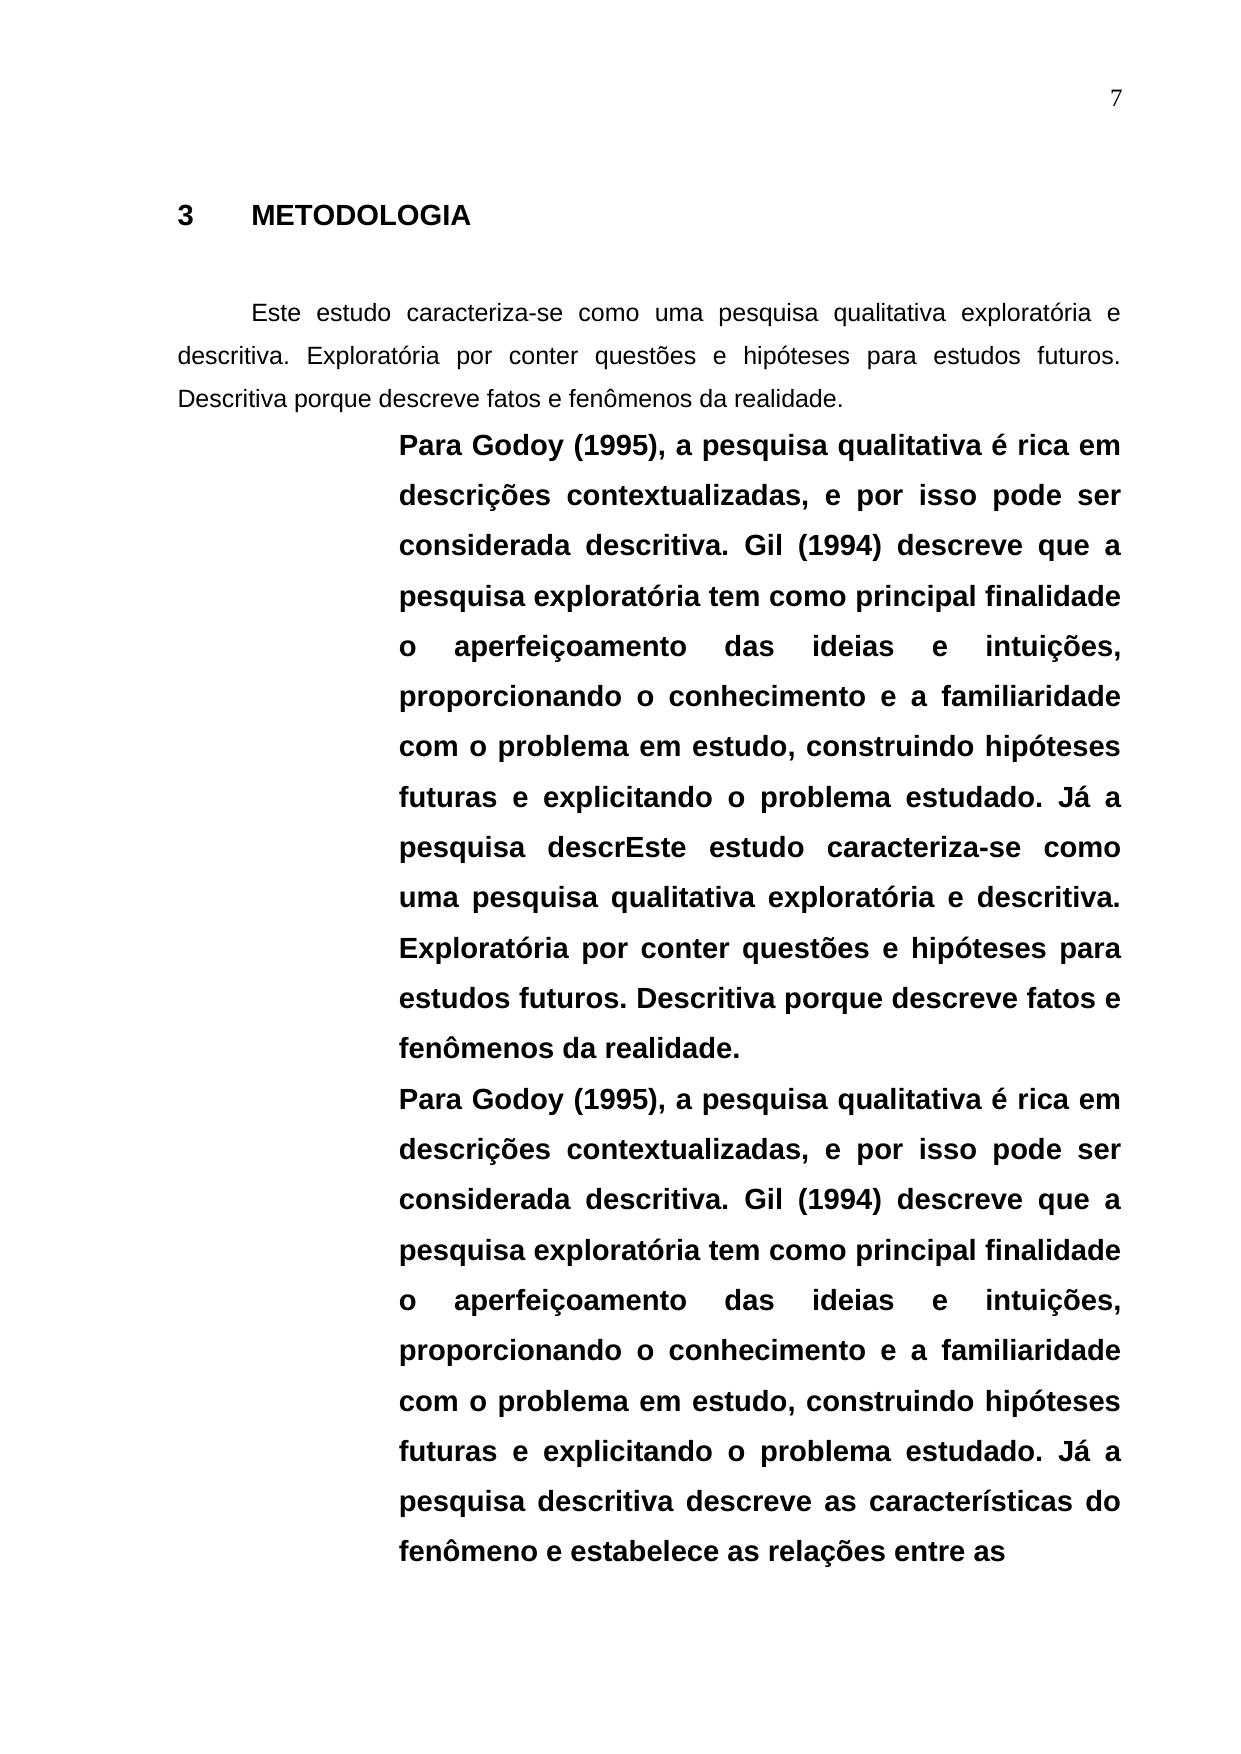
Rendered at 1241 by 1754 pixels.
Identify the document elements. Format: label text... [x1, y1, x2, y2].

text Para Godoy (1995), a pesquisa qualitativa é rica em descrições contextualizadas, e por isso pode ser considerada descritiva. Gil (1994) descreve que a pesquisa exploratória tem como principal finalidade o aperfeiçoamento das ideias e intuições, proporcionando o conhecimento e a familiaridade com o problema em estudo, construindo hipóteses futuras e explicitando o problema estudado. Já a pesquisa descrEste estudo caracteriza-se como uma pesquisa qualitativa exploratória e descritiva. Exploratória por conter questões e hipóteses para estudos futuros. Descritiva porque descreve fatos e fenômenos da realidade. [399, 428, 1122, 1065]
text Para Godoy (1995), a pesquisa qualitativa é rica em descrições contextualizadas, e por isso pode ser considerada descritiva. Gil (1994) descreve que a pesquisa exploratória tem como principal finalidade o aperfeiçoamento das ideias e intuições, proporcionando o conhecimento e a familiaridade com o problema em estudo, construindo hipóteses futuras e explicitando o problema estudado. Já a pesquisa descritiva descreve as características do fenômeno e estabelece as relações entre as [399, 1082, 1122, 1568]
subtitle 3 METODOLOGIA [177, 198, 1122, 231]
text Este estudo caracteriza-se como uma pesquisa qualitativa exploratória e descritiva. Exploratória por conter questões e hipóteses para estudos futuros. Descritiva porque descreve fatos e fenômenos da realidade. [177, 298, 1122, 413]
